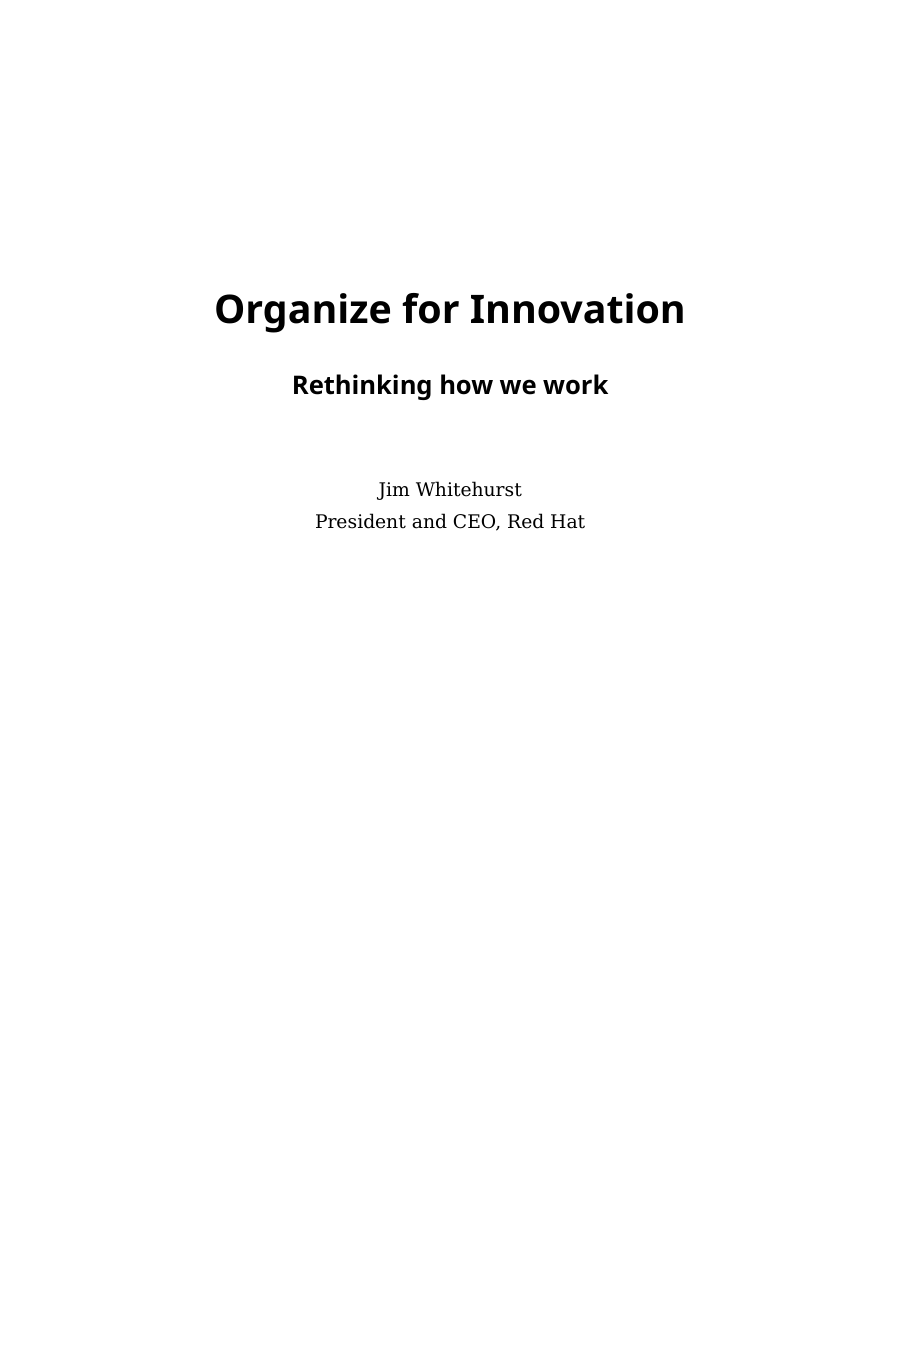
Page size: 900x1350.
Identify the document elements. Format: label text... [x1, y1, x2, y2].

text Jim Whitehurst [127, 479, 772, 501]
subtitle Rethinking how we work [127, 371, 772, 400]
subtitle Organize for Innovation [127, 287, 772, 333]
text President and CEO, Red Hat [127, 511, 772, 533]
